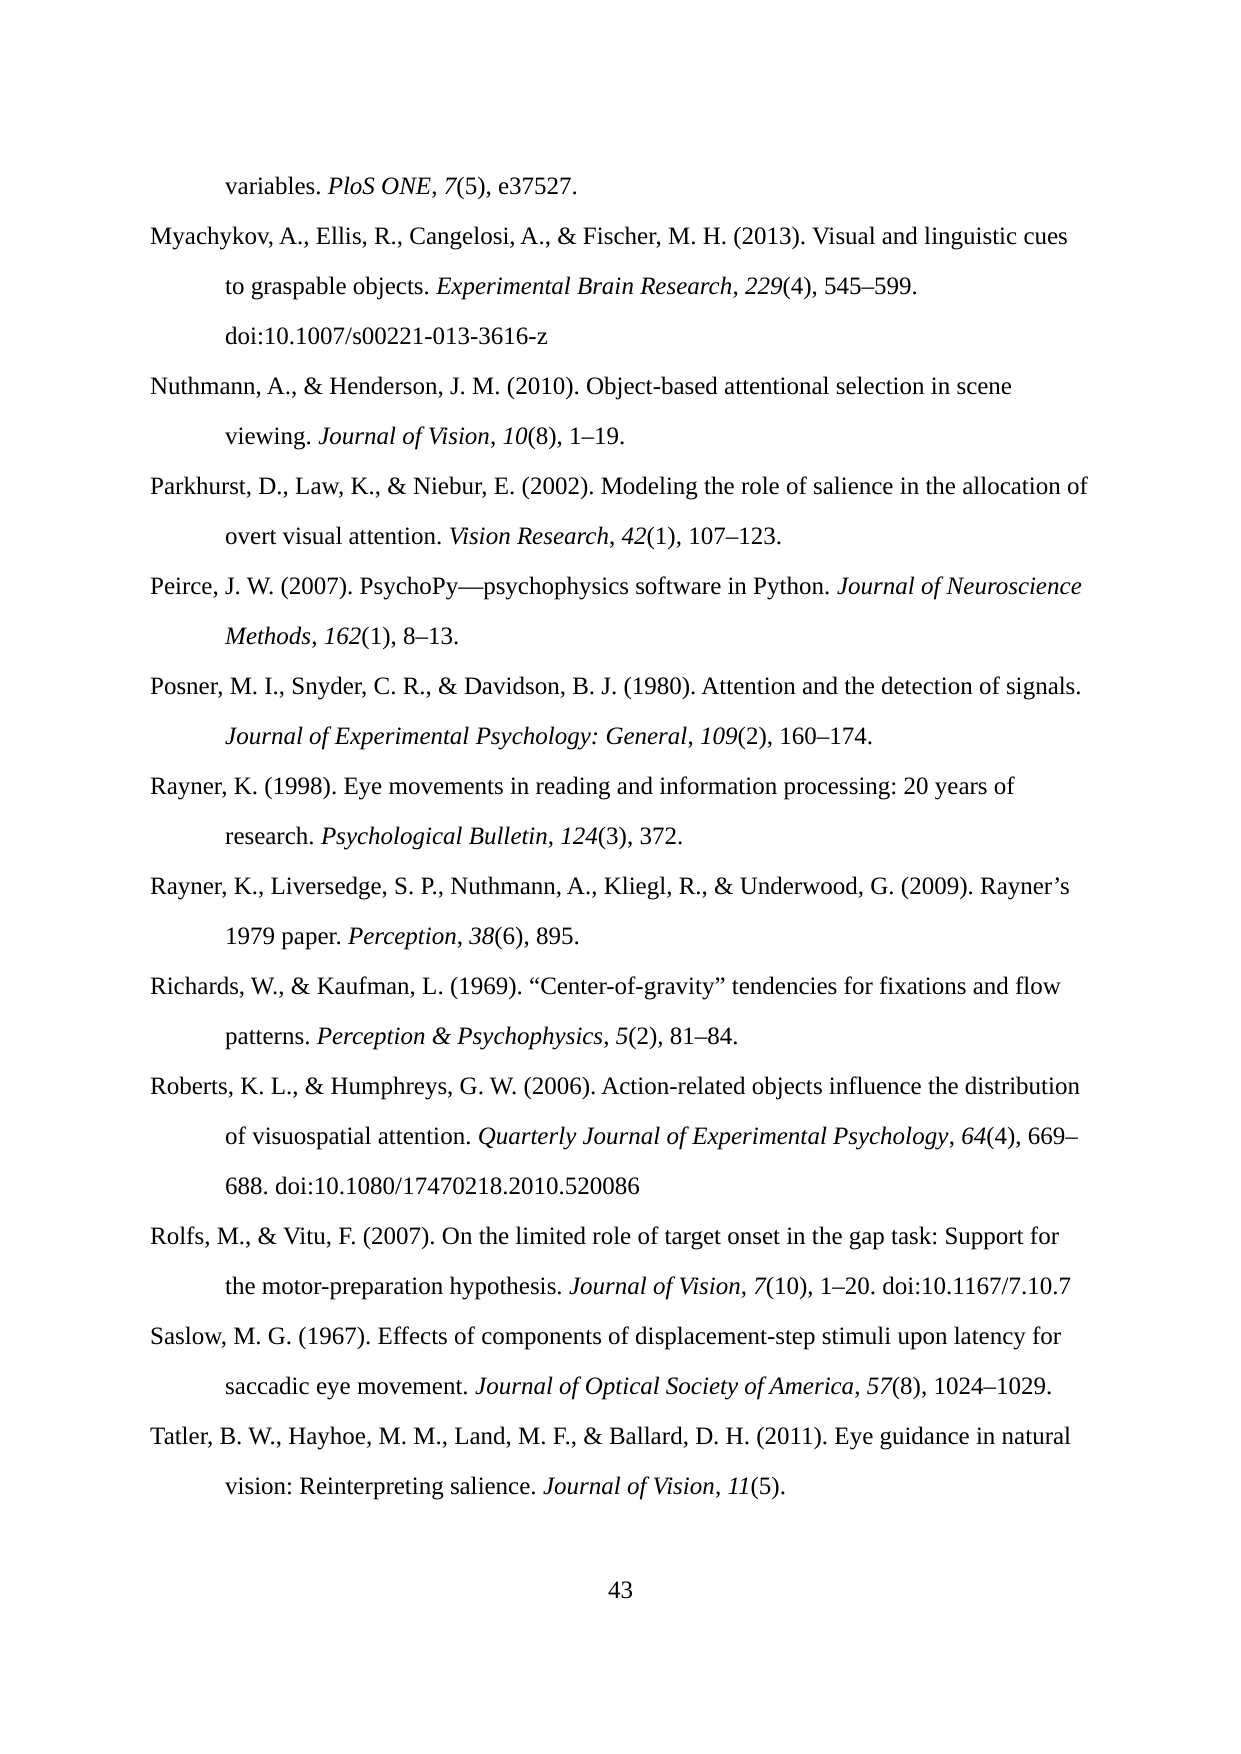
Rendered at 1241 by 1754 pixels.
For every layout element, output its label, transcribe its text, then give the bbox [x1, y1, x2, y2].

text Posner, M. I., Snyder, C. R., & Davidson, B. J. (1980). Attention and the detection of signals. Journal of Experimental Psychology: General, 109(2), 160–174. [150, 650, 1091, 750]
text Roberts, K. L., & Humphreys, G. W. (2006). Action-related objects influence the distribution of visuospatial attention. Quarterly Journal of Experimental Psychology, 64(4), 669–688. doi:10.1080/17470218.2010.520086 [150, 1050, 1091, 1200]
text Richards, W., & Kaufman, L. (1969). “Center-of-gravity” tendencies for fixations and flow patterns. Perception & Psychophysics, 5(2), 81–84. [150, 950, 1091, 1050]
text Saslow, M. G. (1967). Effects of components of displacement-step stimuli upon latency for saccadic eye movement. Journal of Optical Society of America, 57(8), 1024–1029. [150, 1300, 1091, 1400]
text variables. PloS ONE, 7(5), e37527. [150, 150, 1091, 200]
text Peirce, J. W. (2007). PsychoPy—psychophysics software in Python. Journal of Neuroscience Methods, 162(1), 8–13. [150, 550, 1091, 650]
text Tatler, B. W., Hayhoe, M. M., Land, M. F., & Ballard, D. H. (2011). Eye guidance in natural vision: Reinterpreting salience. Journal of Vision, 11(5). [150, 1400, 1091, 1500]
text Rayner, K. (1998). Eye movements in reading and information processing: 20 years of research. Psychological Bulletin, 124(3), 372. [150, 750, 1091, 850]
text Rolfs, M., & Vitu, F. (2007). On the limited role of target onset in the gap task: Support for the motor-preparation hypothesis. Journal of Vision, 7(10), 1–20. doi:10.1167/7.10.7 [150, 1200, 1091, 1300]
text Rayner, K., Liversedge, S. P., Nuthmann, A., Kliegl, R., & Underwood, G. (2009). Rayner’s 1979 paper. Perception, 38(6), 895. [150, 850, 1091, 950]
text Myachykov, A., Ellis, R., Cangelosi, A., & Fischer, M. H. (2013). Visual and linguistic cues to graspable objects. Experimental Brain Research, 229(4), 545–599. doi:10.1007/s00221-013-3616-z [150, 200, 1091, 350]
text Parkhurst, D., Law, K., & Niebur, E. (2002). Modeling the role of salience in the allocation of overt visual attention. Vision Research, 42(1), 107–123. [150, 450, 1091, 550]
text Nuthmann, A., & Henderson, J. M. (2010). Object-based attentional selection in scene viewing. Journal of Vision, 10(8), 1–19. [150, 350, 1091, 450]
